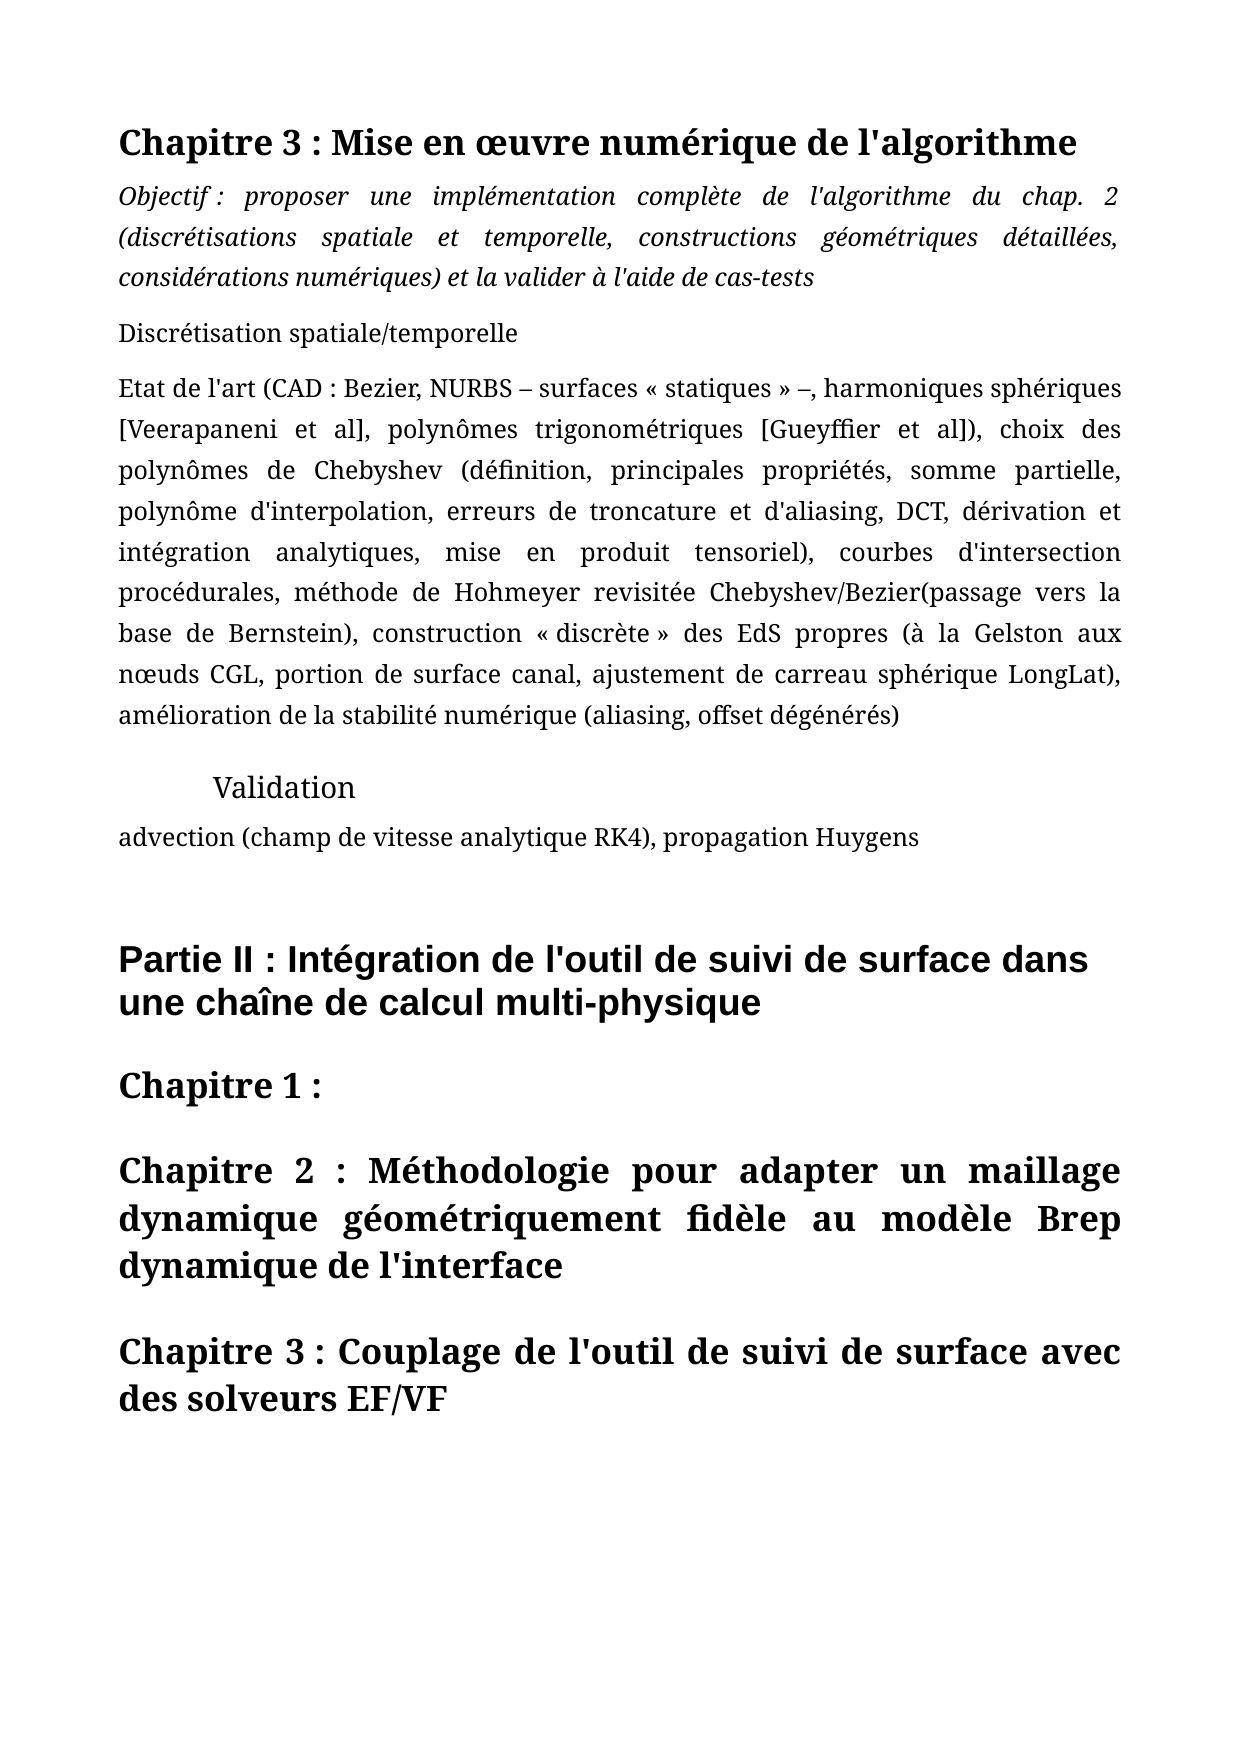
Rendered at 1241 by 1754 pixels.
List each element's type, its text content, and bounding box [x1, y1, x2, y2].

text Etat de l'art (CAD : Bezier, NURBS – surfaces « statiques » –, harmoniques sphériques [Veerapaneni et al], polynômes trigonométriques [Gueyffier et al]), choix des polynômes de Chebyshev (définition, principales propriétés, somme partielle, polynôme d'interpolation, erreurs de troncature et d'aliasing, DCT, dérivation et intégration analytiques, mise en produit tensoriel), courbes d'intersection procédurales, méthode de Hohmeyer revisitée Chebyshev/Bezier(passage vers la base de Bernstein), construction « discrète » des EdS propres (à la Gelston aux nœuds CGL, portion de surface canal, ajustement de carreau sphérique LongLat), amélioration de la stabilité numérique (aliasing, offset dégénérés) [118, 371, 1122, 732]
text advection (champ de vitesse analytique RK4), propagation Huygens [118, 820, 1122, 854]
text Objectif : proposer une implémentation complète de l'algorithme du chap. 2 (discrétisations spatiale et temporelle, constructions géométriques détaillées, considérations numériques) et la valider à l'aide de cas-tests [118, 178, 1122, 294]
subtitle Chapitre 2 : Méthodologie pour adapter un maillage dynamique géométriquement fidèle au modèle Brep dynamique de l'interface [118, 1146, 1122, 1289]
subtitle Partie II : Intégration de l'outil de suivi de surface dans une chaîne de calcul multi-physique [118, 937, 1122, 1023]
subtitle Chapitre 3 : Mise en œuvre numérique de l'algorithme [118, 118, 1122, 166]
subtitle Chapitre 3 : Couplage de l'outil de suivi de surface avec des solveurs EF/VF [118, 1327, 1122, 1422]
text Discrétisation spatiale/temporelle [118, 315, 1122, 349]
subtitle Validation [213, 767, 1122, 807]
subtitle Chapitre 1 : [118, 1061, 1122, 1108]
